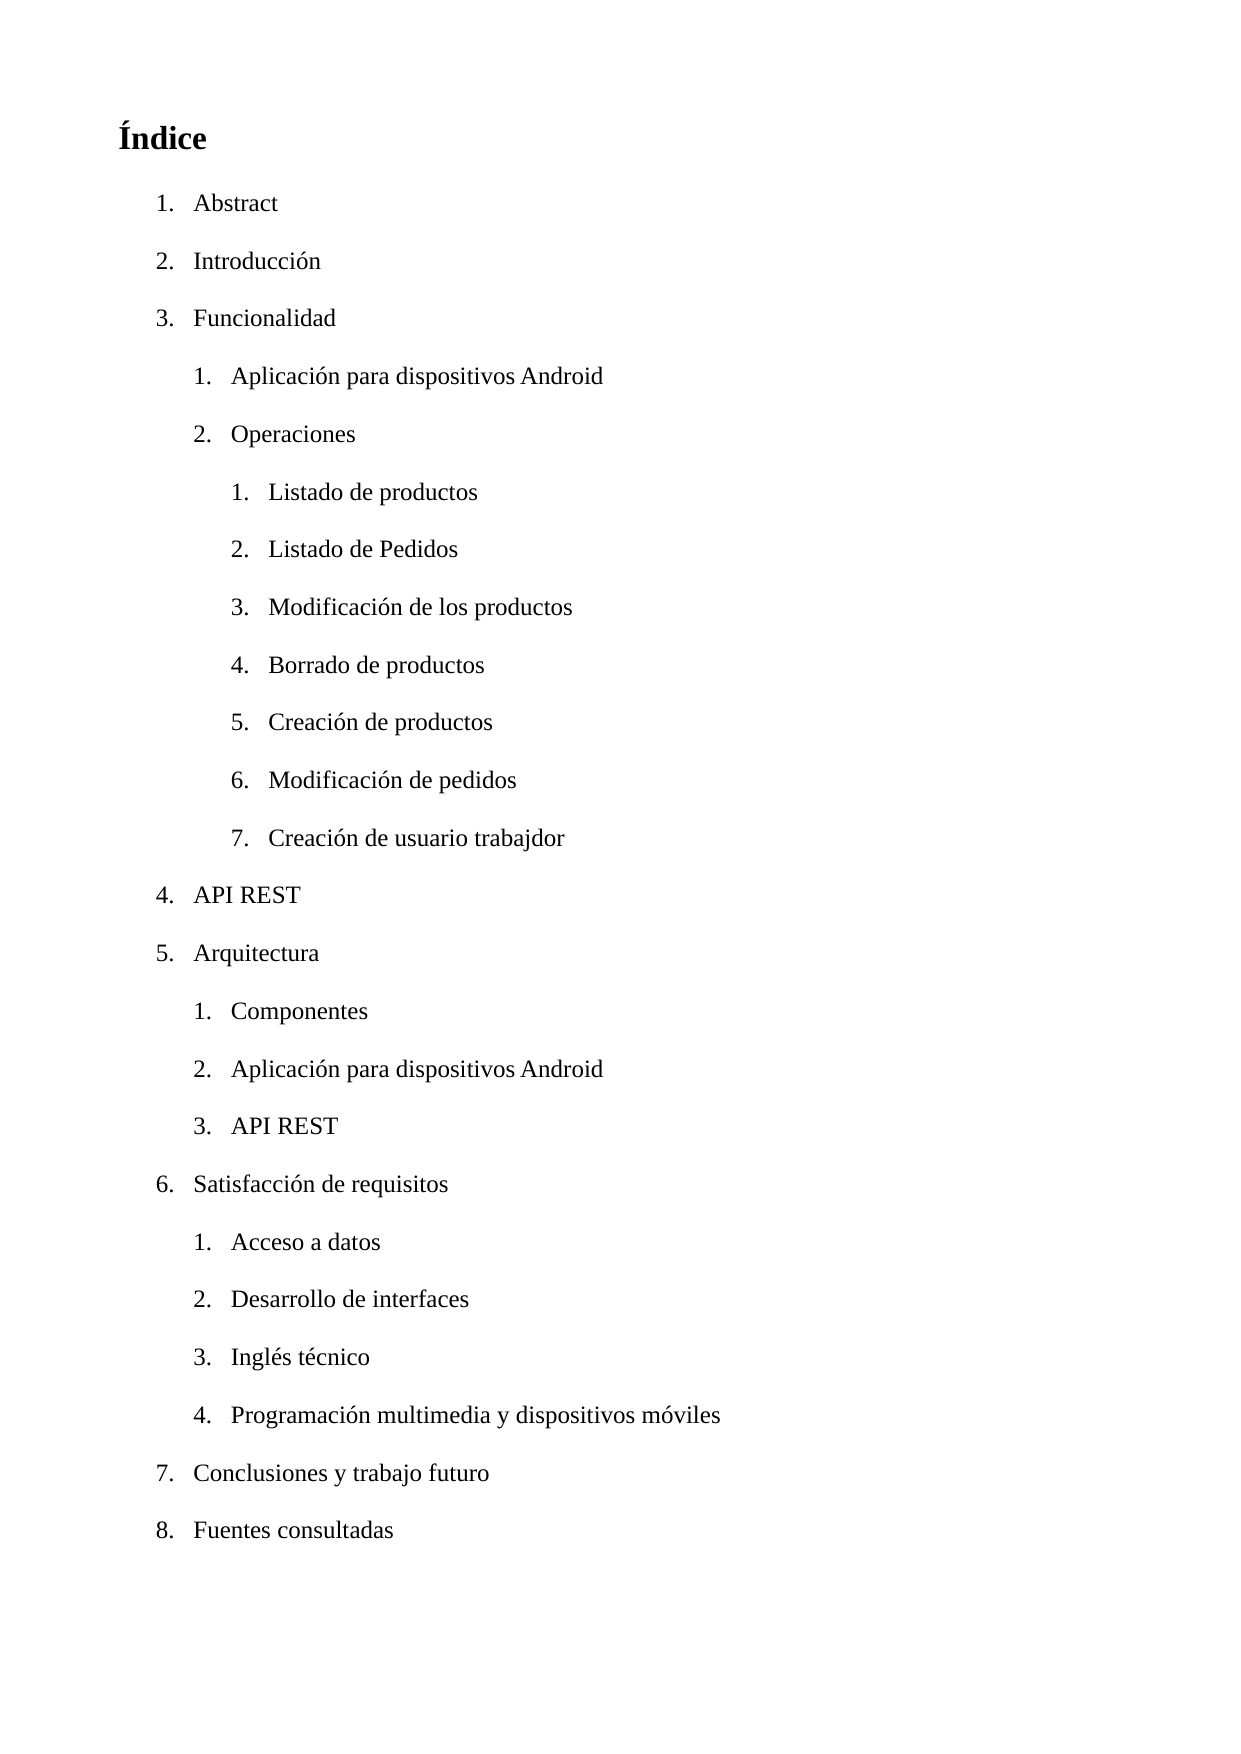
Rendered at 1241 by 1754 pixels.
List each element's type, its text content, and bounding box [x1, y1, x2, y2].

list Introducción [156, 246, 1122, 274]
list Operaciones [193, 419, 1122, 448]
list Modificación de pedidos [231, 765, 1122, 794]
list Listado de Pedidos [231, 534, 1122, 563]
list API REST [156, 881, 1122, 909]
list Creación de usuario trabajdor [231, 823, 1122, 852]
list Conclusiones y trabajo futuro [156, 1458, 1122, 1486]
list Aplicación para dispositivos Android [193, 1054, 1122, 1082]
list Programación multimedia y dispositivos móviles [193, 1400, 1122, 1429]
list Acceso a datos [193, 1227, 1122, 1256]
list Inglés técnico [193, 1342, 1122, 1371]
list Creación de productos [231, 707, 1122, 736]
list Listado de productos [231, 477, 1122, 505]
list Fuentes consultadas [156, 1515, 1122, 1544]
list API REST [193, 1111, 1122, 1140]
subtitle Índice [118, 118, 1122, 156]
list Aplicación para dispositivos Android [193, 361, 1122, 390]
list Modificación de los productos [231, 592, 1122, 621]
list Funcionalidad [156, 303, 1122, 332]
list Abstract [156, 188, 1122, 217]
list Desarrollo de interfaces [193, 1284, 1122, 1313]
list Componentes [193, 996, 1122, 1025]
list Satisfacción de requisitos [156, 1169, 1122, 1198]
list Arquitectura [156, 938, 1122, 967]
list Borrado de productos [231, 650, 1122, 678]
